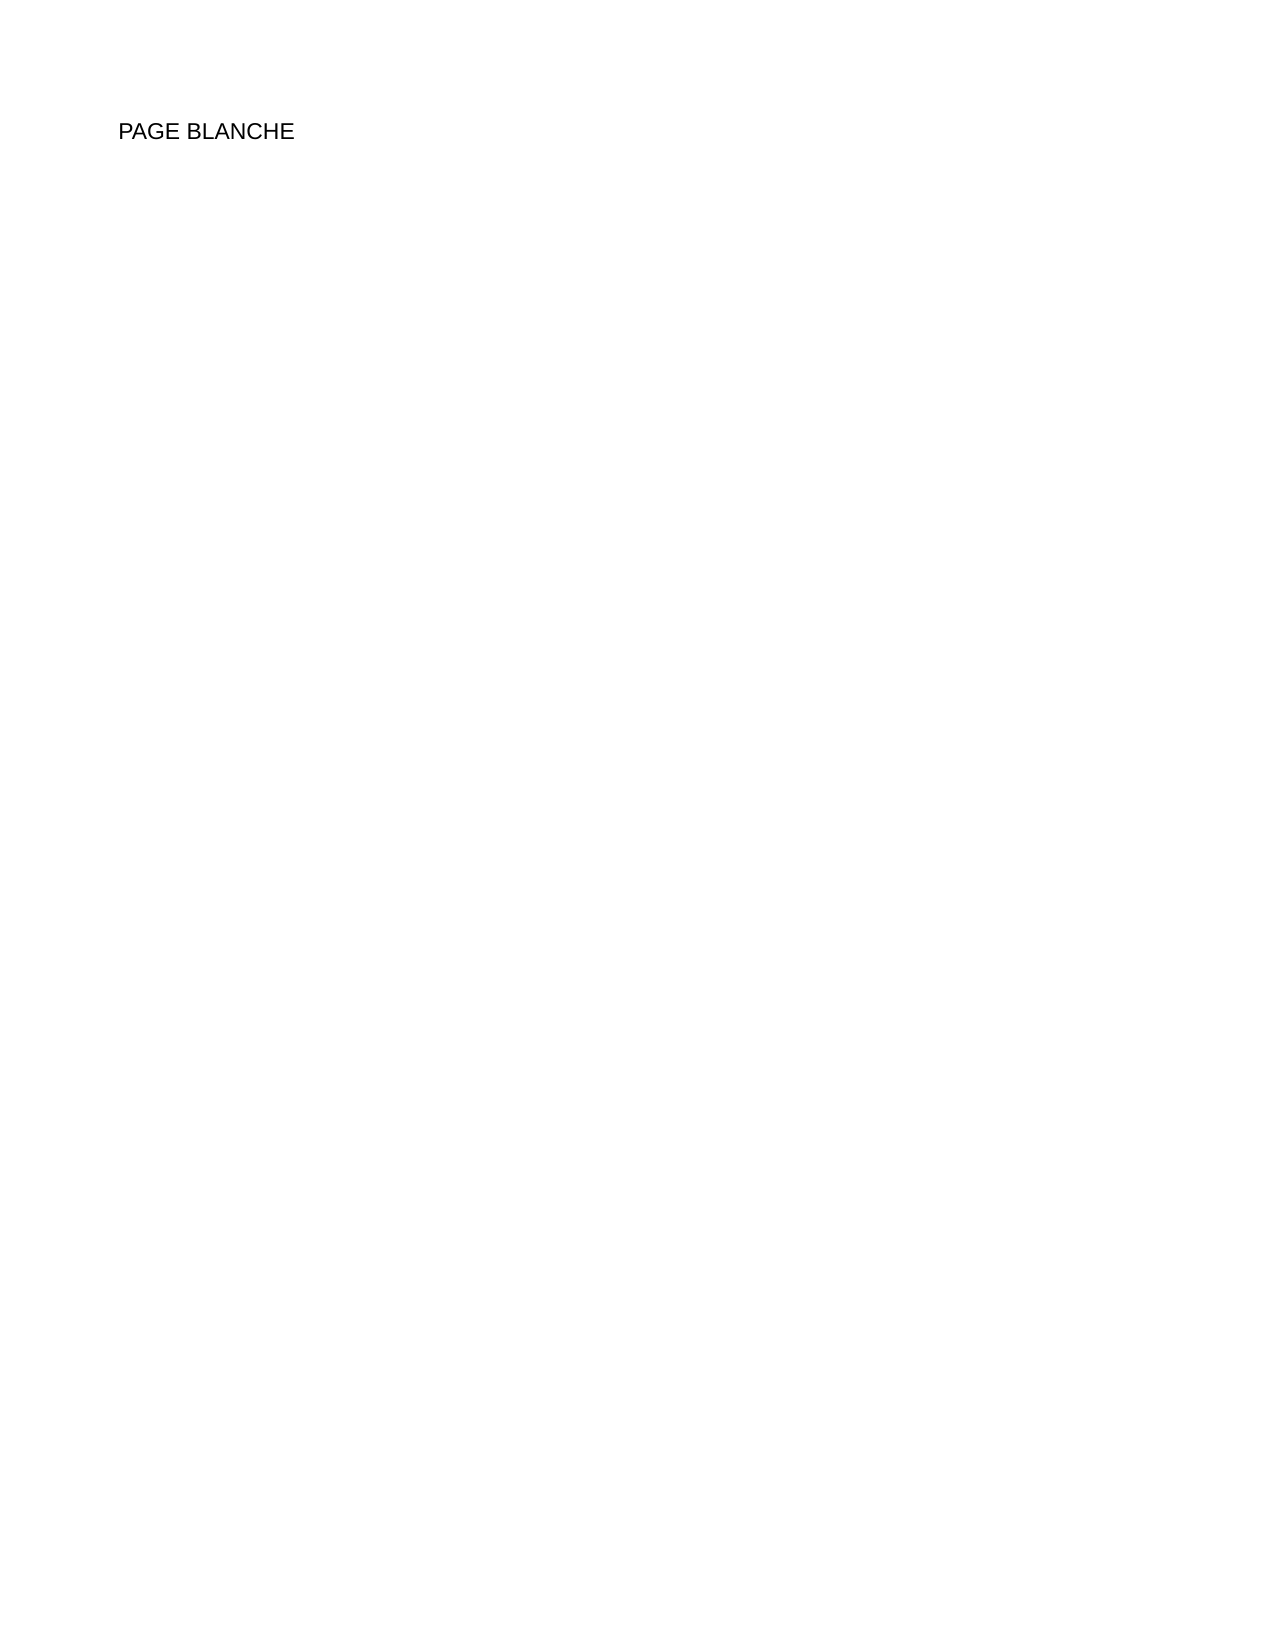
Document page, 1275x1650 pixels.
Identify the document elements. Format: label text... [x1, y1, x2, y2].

text PAGE BLANCHE [118, 118, 1157, 144]
